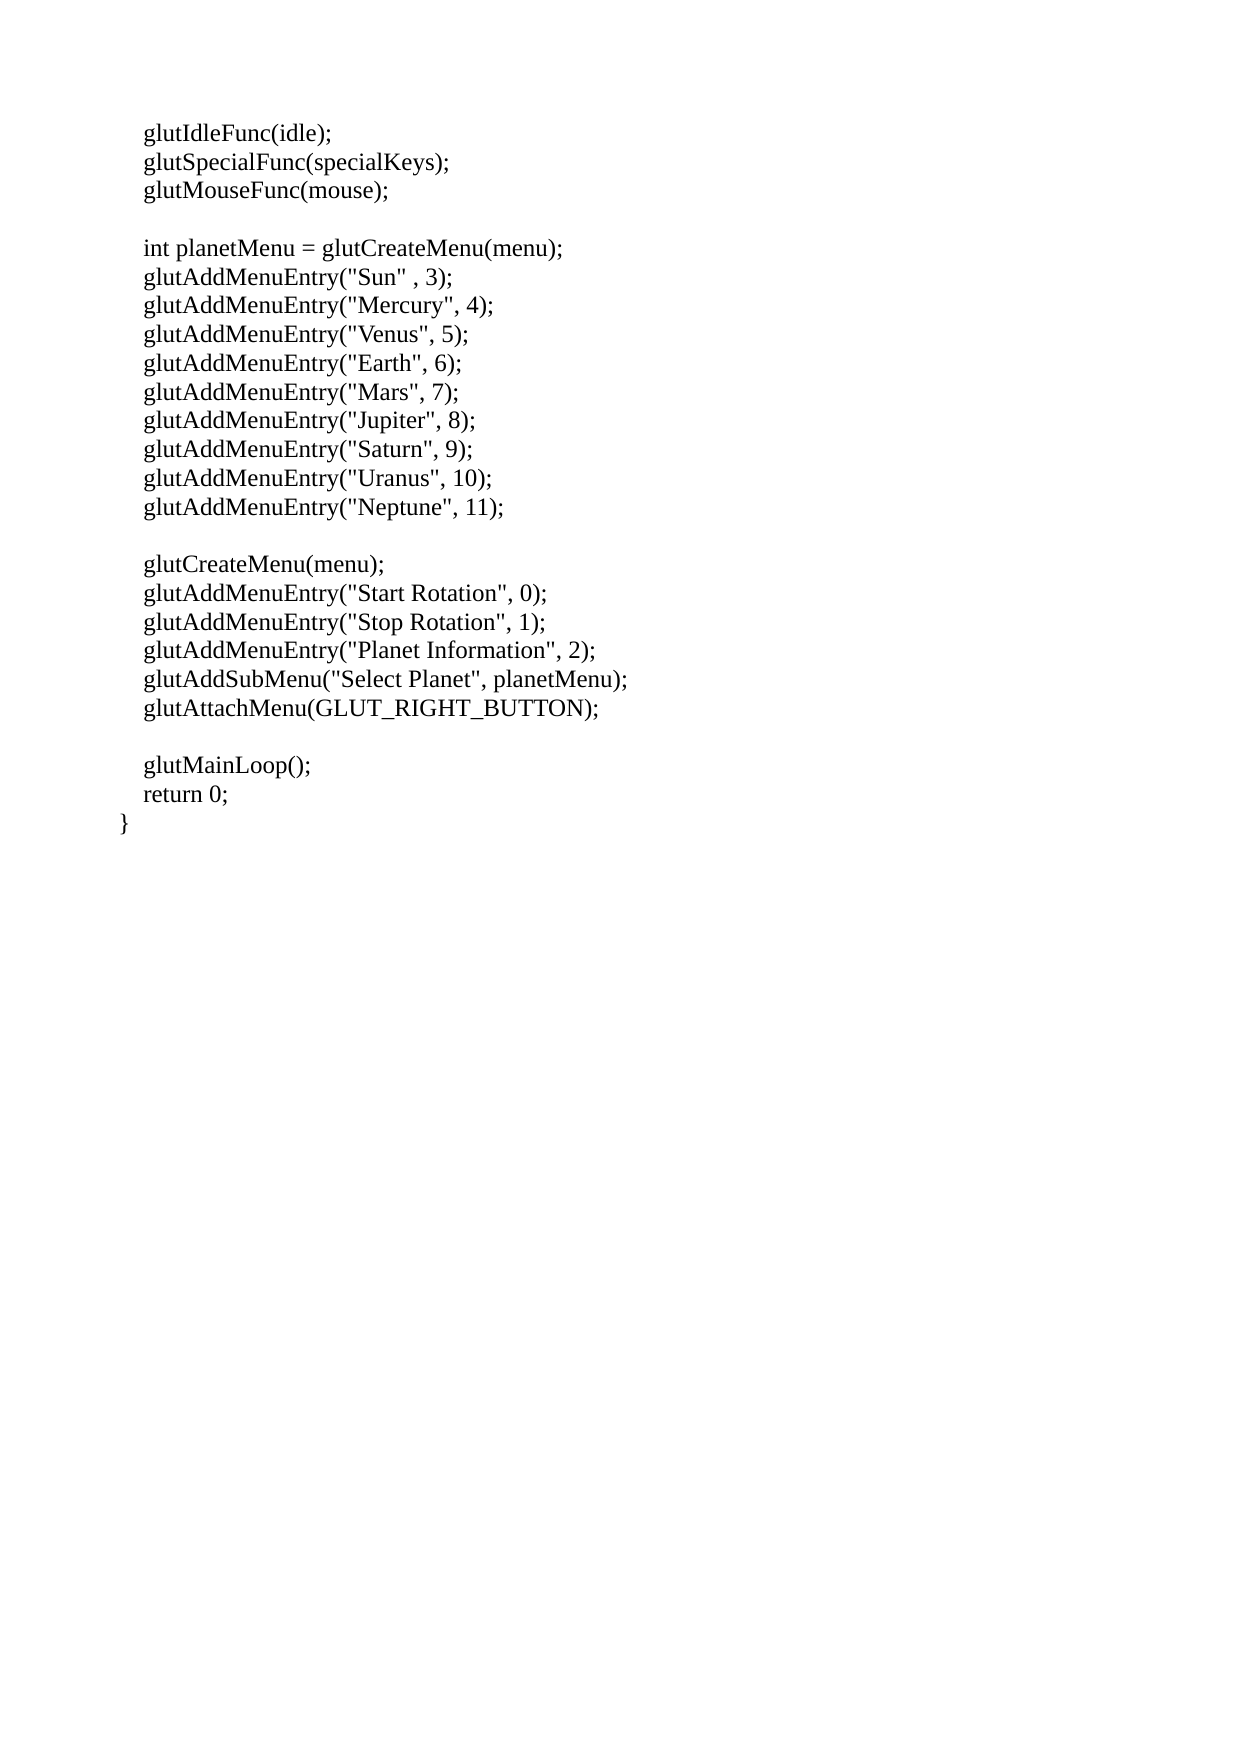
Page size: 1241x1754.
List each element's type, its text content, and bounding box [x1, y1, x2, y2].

text glutMouseFunc(mouse); [118, 176, 1122, 204]
text glutAddSubMenu("Select Planet", planetMenu); [118, 664, 1122, 693]
text glutAddMenuEntry("Stop Rotation", 1); [118, 607, 1122, 636]
text glutMainLoop(); [118, 751, 1122, 779]
text return 0; [118, 779, 1122, 808]
text glutAddMenuEntry("Start Rotation", 0); [118, 578, 1122, 607]
text glutAddMenuEntry("Planet Information", 2); [118, 636, 1122, 664]
text glutAddMenuEntry("Mercury", 4); [118, 291, 1122, 319]
text int planetMenu = glutCreateMenu(menu); [118, 233, 1122, 262]
text glutAddMenuEntry("Earth", 6); [118, 348, 1122, 377]
text glutCreateMenu(menu); [118, 549, 1122, 578]
text glutAttachMenu(GLUT_RIGHT_BUTTON); [118, 693, 1122, 722]
text glutAddMenuEntry("Saturn", 9); [118, 434, 1122, 463]
text glutAddMenuEntry("Venus", 5); [118, 319, 1122, 348]
text glutIdleFunc(idle); [118, 118, 1122, 147]
text glutAddMenuEntry("Jupiter", 8); [118, 406, 1122, 434]
text glutAddMenuEntry("Neptune", 11); [118, 492, 1122, 521]
text glutSpecialFunc(specialKeys); [118, 147, 1122, 176]
text glutAddMenuEntry("Uranus", 10); [118, 463, 1122, 492]
text glutAddMenuEntry("Mars", 7); [118, 377, 1122, 406]
text glutAddMenuEntry("Sun" , 3); [118, 262, 1122, 291]
text } [118, 808, 1122, 837]
